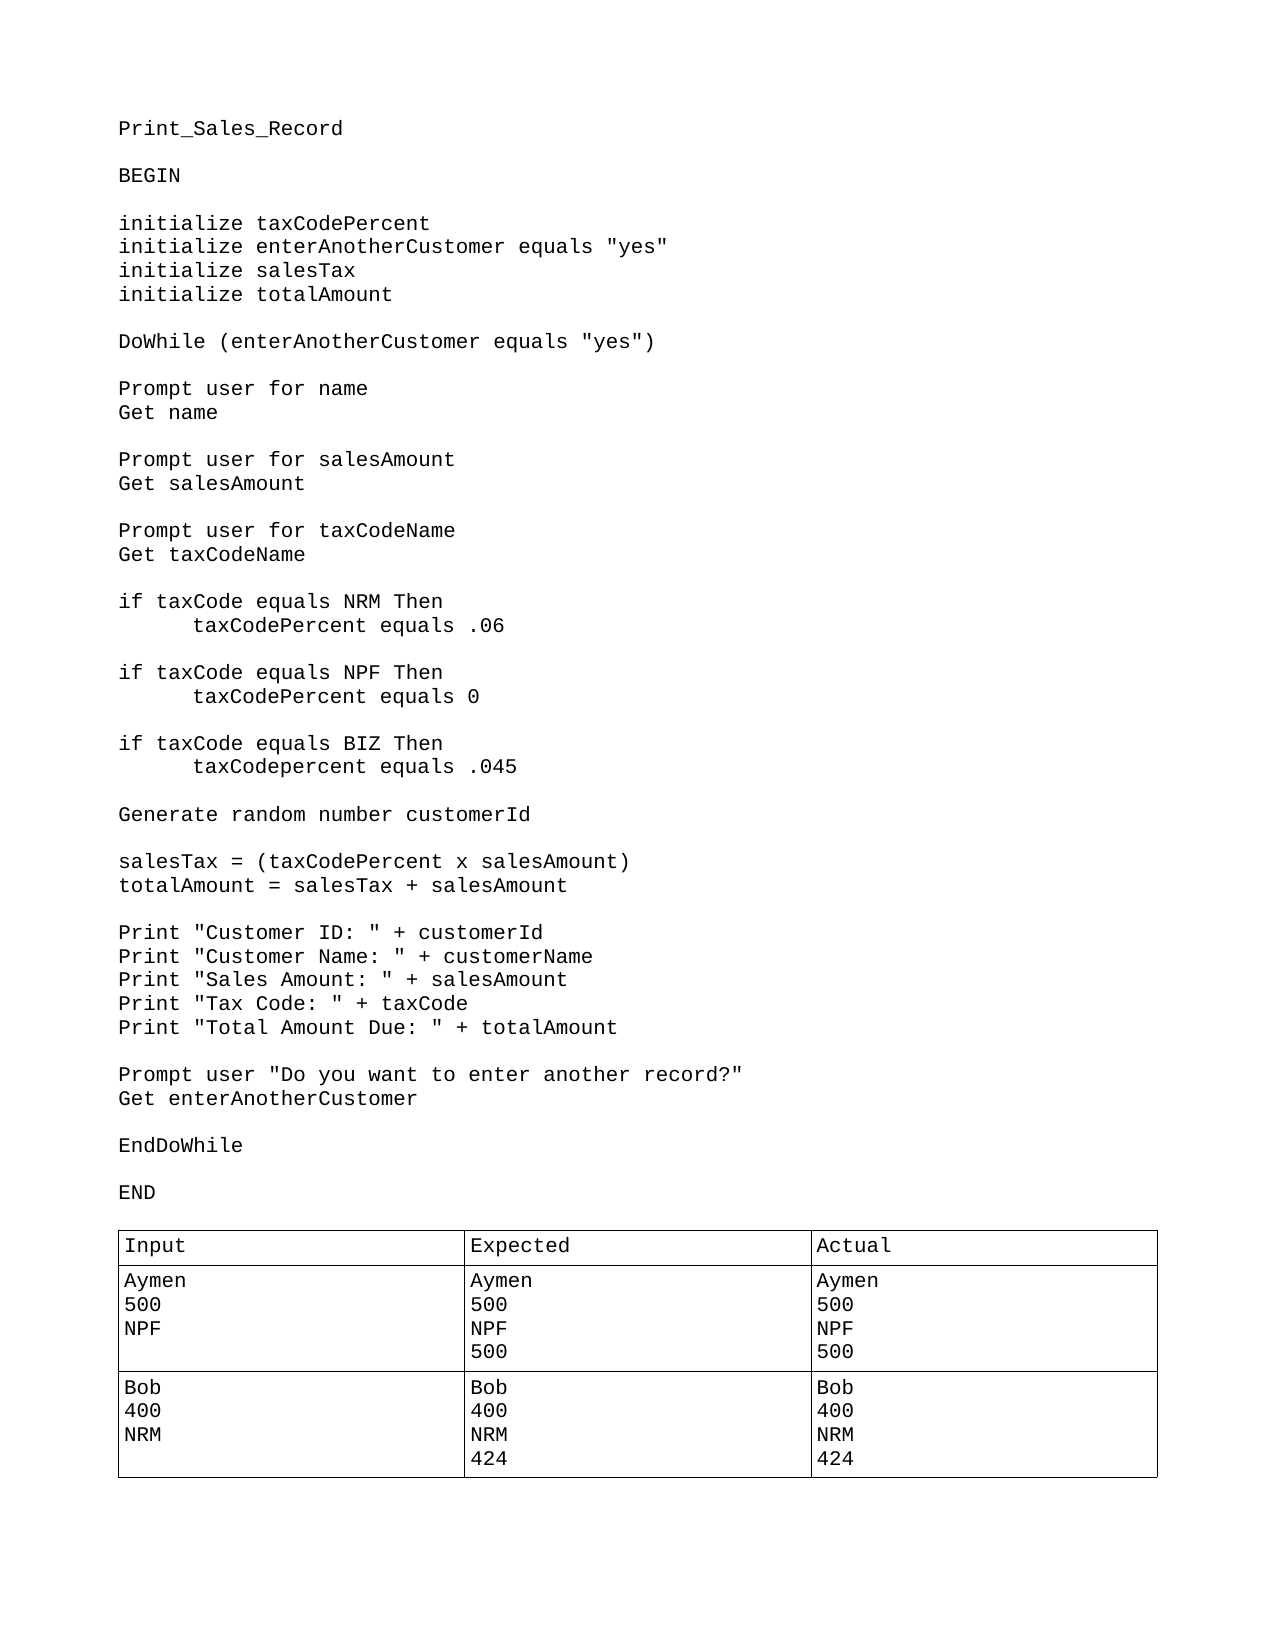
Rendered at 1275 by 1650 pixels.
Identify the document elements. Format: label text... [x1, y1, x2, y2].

text if taxCode equals NRM Then [118, 591, 1157, 615]
text taxCodePercent equals .06 [118, 615, 1157, 638]
table_cell Aymen 500 NPF 500 [465, 1266, 811, 1371]
text initialize salesTax [118, 260, 1157, 284]
text salesTax = (taxCodePercent x salesAmount) [118, 851, 1157, 875]
text Prompt user for taxCodeName [118, 520, 1157, 544]
text if taxCode equals NPF Then [118, 662, 1157, 686]
text Print "Customer Name: " + customerName [118, 946, 1157, 969]
text initialize taxCodePercent [118, 213, 1157, 236]
table_cell Aymen 500 NPF [119, 1266, 464, 1371]
text if taxCode equals BIZ Then [118, 733, 1157, 757]
table_header Input [119, 1231, 464, 1265]
text Get enterAnotherCustomer [118, 1088, 1157, 1111]
text totalAmount = salesTax + salesAmount [118, 875, 1157, 898]
text Prompt user for name [118, 378, 1157, 402]
text Print "Total Amount Due: " + totalAmount [118, 1017, 1157, 1040]
text END [118, 1182, 1157, 1206]
text taxCodepercent equals .045 [118, 757, 1157, 780]
text EndDoWhile [118, 1135, 1157, 1158]
text Get taxCodeName [118, 544, 1157, 567]
table_cell Aymen 500 NPF 500 [812, 1266, 1157, 1371]
text Print "Tax Code: " + taxCode [118, 993, 1157, 1017]
text Generate random number customerId [118, 804, 1157, 827]
text DoWhile (enterAnotherCustomer equals "yes") [118, 331, 1157, 354]
text Prompt user "Do you want to enter another record?" [118, 1064, 1157, 1088]
text Print_Sales_Record [118, 118, 1157, 142]
text Print "Customer ID: " + customerId [118, 922, 1157, 946]
text Print "Sales Amount: " + salesAmount [118, 969, 1157, 993]
text Get salesAmount [118, 473, 1157, 496]
text initialize totalAmount [118, 284, 1157, 307]
table_cell Bob 400 NRM [119, 1372, 464, 1477]
table_header Actual [812, 1231, 1157, 1265]
text Get name [118, 402, 1157, 426]
text taxCodePercent equals 0 [118, 686, 1157, 709]
table_cell Bob 400 NRM 424 [812, 1372, 1157, 1477]
table_cell Bob 400 NRM 424 [465, 1372, 811, 1477]
table_header Expected [465, 1231, 811, 1265]
text BEGIN [118, 165, 1157, 189]
text initialize enterAnotherCustomer equals "yes" [118, 236, 1157, 260]
text Prompt user for salesAmount [118, 449, 1157, 473]
